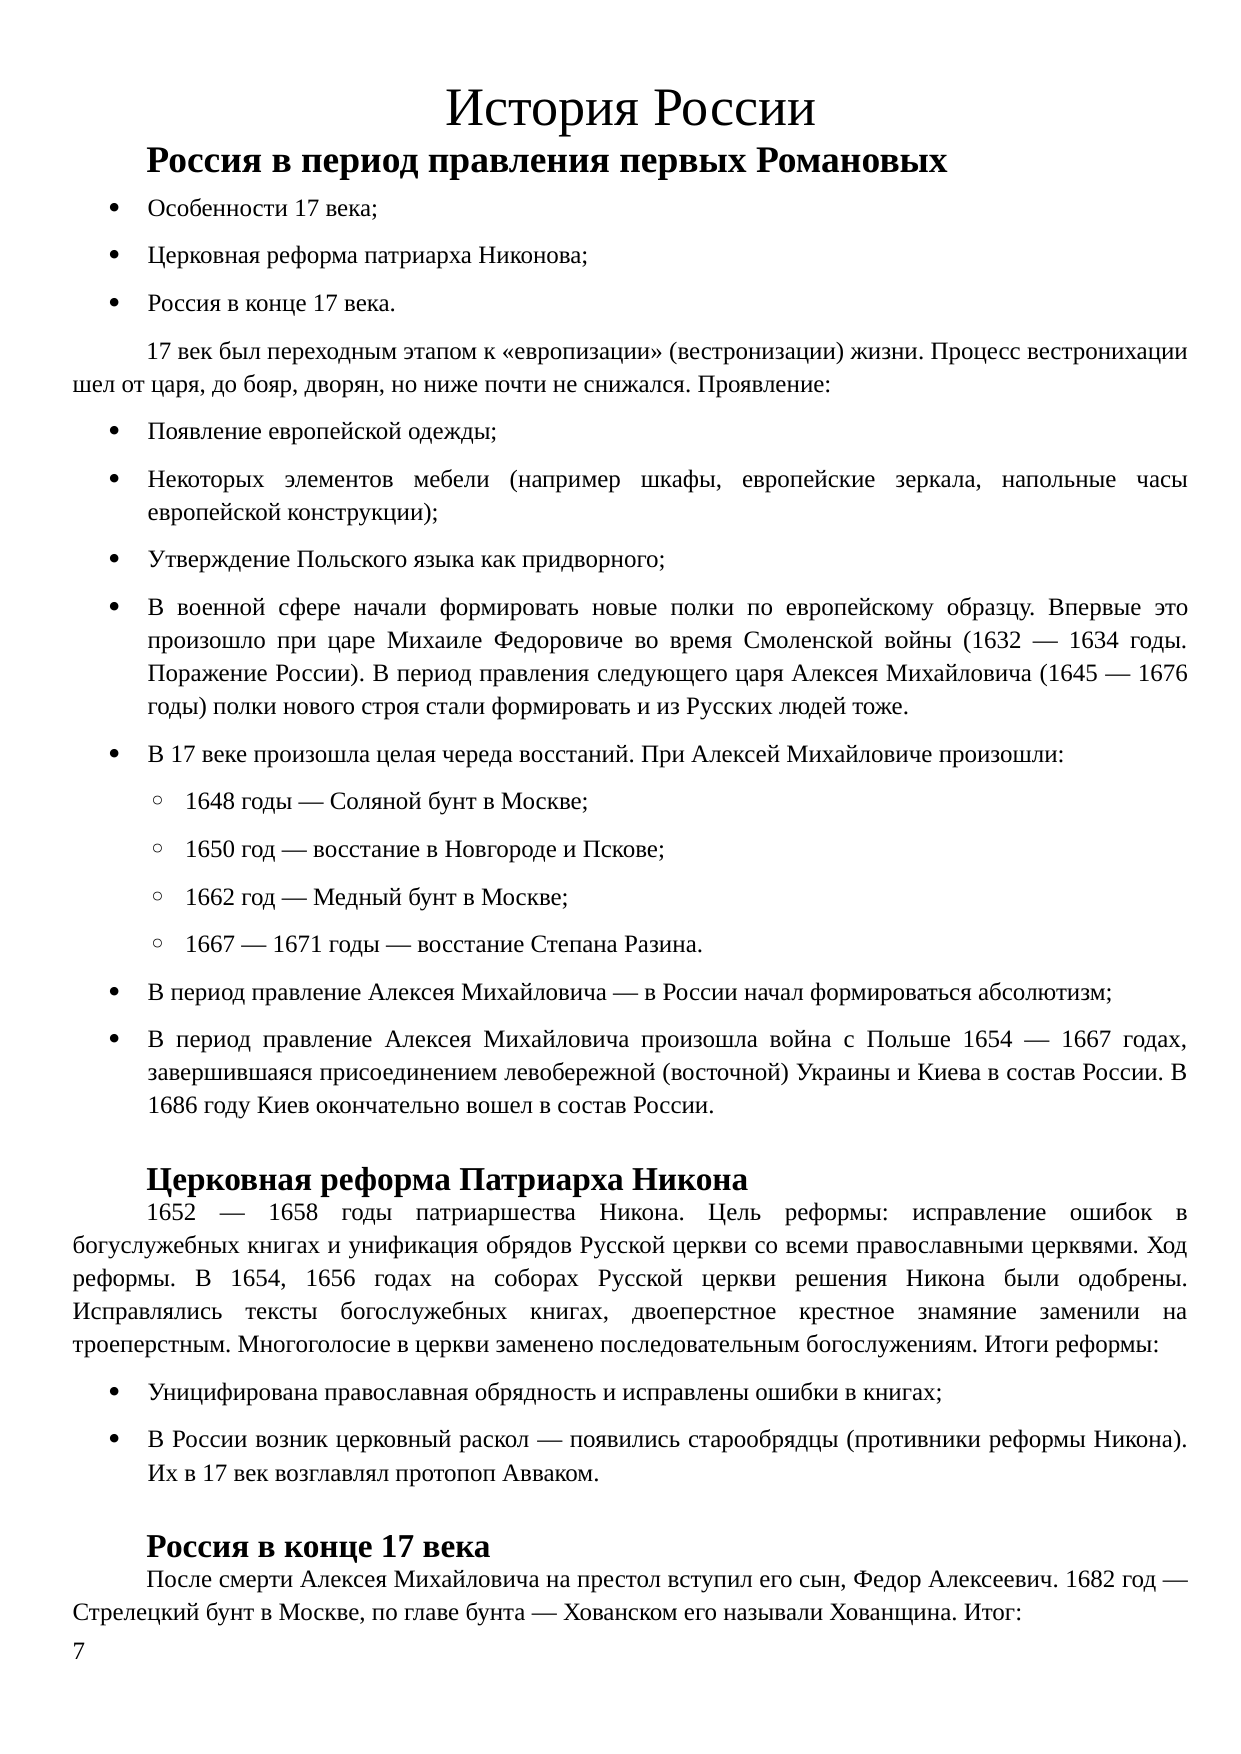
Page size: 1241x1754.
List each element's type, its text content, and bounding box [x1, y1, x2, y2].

list Церковная реформа патриарха Никонова; [110, 241, 1189, 269]
text 17 век был переходным этапом к «европизации» (вестронизации) жизни. Процесс вестронихации шел от царя, до бояр, дворян, но ниже почти не снижался. Проявление: [72, 336, 1189, 397]
list 1667 — 1671 годы — восстание Степана Разина. [147, 929, 1189, 958]
list Некоторых элементов мебели (например шкафы, европейские зеркала, напольные часы европейской конструкции); [110, 464, 1189, 526]
list Россия в конце 17 века [72, 1526, 1189, 1564]
list Церковная реформа Патриарха Никона [72, 1159, 1189, 1197]
list 1648 годы — Соляной бунт в Москве; [147, 786, 1189, 815]
list В период правление Алексея Михайловича — в России начал формироваться абсолютизм; [110, 977, 1189, 1006]
text 1652 — 1658 годы патриаршества Никона. Цель реформы: исправление ошибок в богуслужебных книгах и унификация обрядов Русской церкви со всеми православными церквями. Ход реформы. В 1654, 1656 годах на соборах Русской церкви решения Никона были одобрены. Исправлялись тексты богослужебных книгах, двоеперстное крестное знамяние заменили на троеперстным. Многоголосие в церкви заменено последовательным богослужениям. Итоги реформы: [72, 1197, 1189, 1358]
text После смерти Алексея Михайловича на престол вступил его сын, Федор Алексеевич. 1682 год — Стрелецкий бунт в Москве, по главе бунта — Хованском его называли Хованщина. Итог: [72, 1564, 1189, 1626]
list В период правление Алексея Михайловича произошла война с Польше 1654 — 1667 годах, завершившаяся присоединением левобережной (восточной) Украины и Киева в состав России. В 1686 году Киев окончательно вошел в состав России. [110, 1024, 1189, 1119]
list В России возник церковный раскол — появились старообрядцы (противники реформы Никона). Их в 17 век возглавлял протопоп Авваком. [110, 1424, 1189, 1486]
list 1662 год — Медный бунт в Москве; [147, 882, 1189, 910]
list Россия в конце 17 века. [110, 288, 1189, 317]
list Особенности 17 века; [110, 193, 1189, 222]
list В военной сфере начали формировать новые полки по европейскому образцу. Впервые это произошло при царе Михаиле Федоровиче во время Смоленской войны (1632 — 1634 годы. Поражение России). В период правления следующего царя Алексея Михайловича (1645 — 1676 годы) полки нового строя стали формировать и из Русских людей тоже. [110, 592, 1189, 720]
list В 17 веке произошла целая череда восстаний. При Алексей Михайловиче произошли: [110, 739, 1189, 768]
list Россия в период правления первых Романовых [72, 137, 1189, 180]
list Утверждение Польского языка как придворного; [110, 544, 1189, 573]
list 1650 год — восстание в Новгороде и Пскове; [147, 834, 1189, 863]
list Уницифирована православная обрядность и исправлены ошибки в книгах; [110, 1377, 1189, 1406]
list Появление европейской одежды; [110, 416, 1189, 445]
